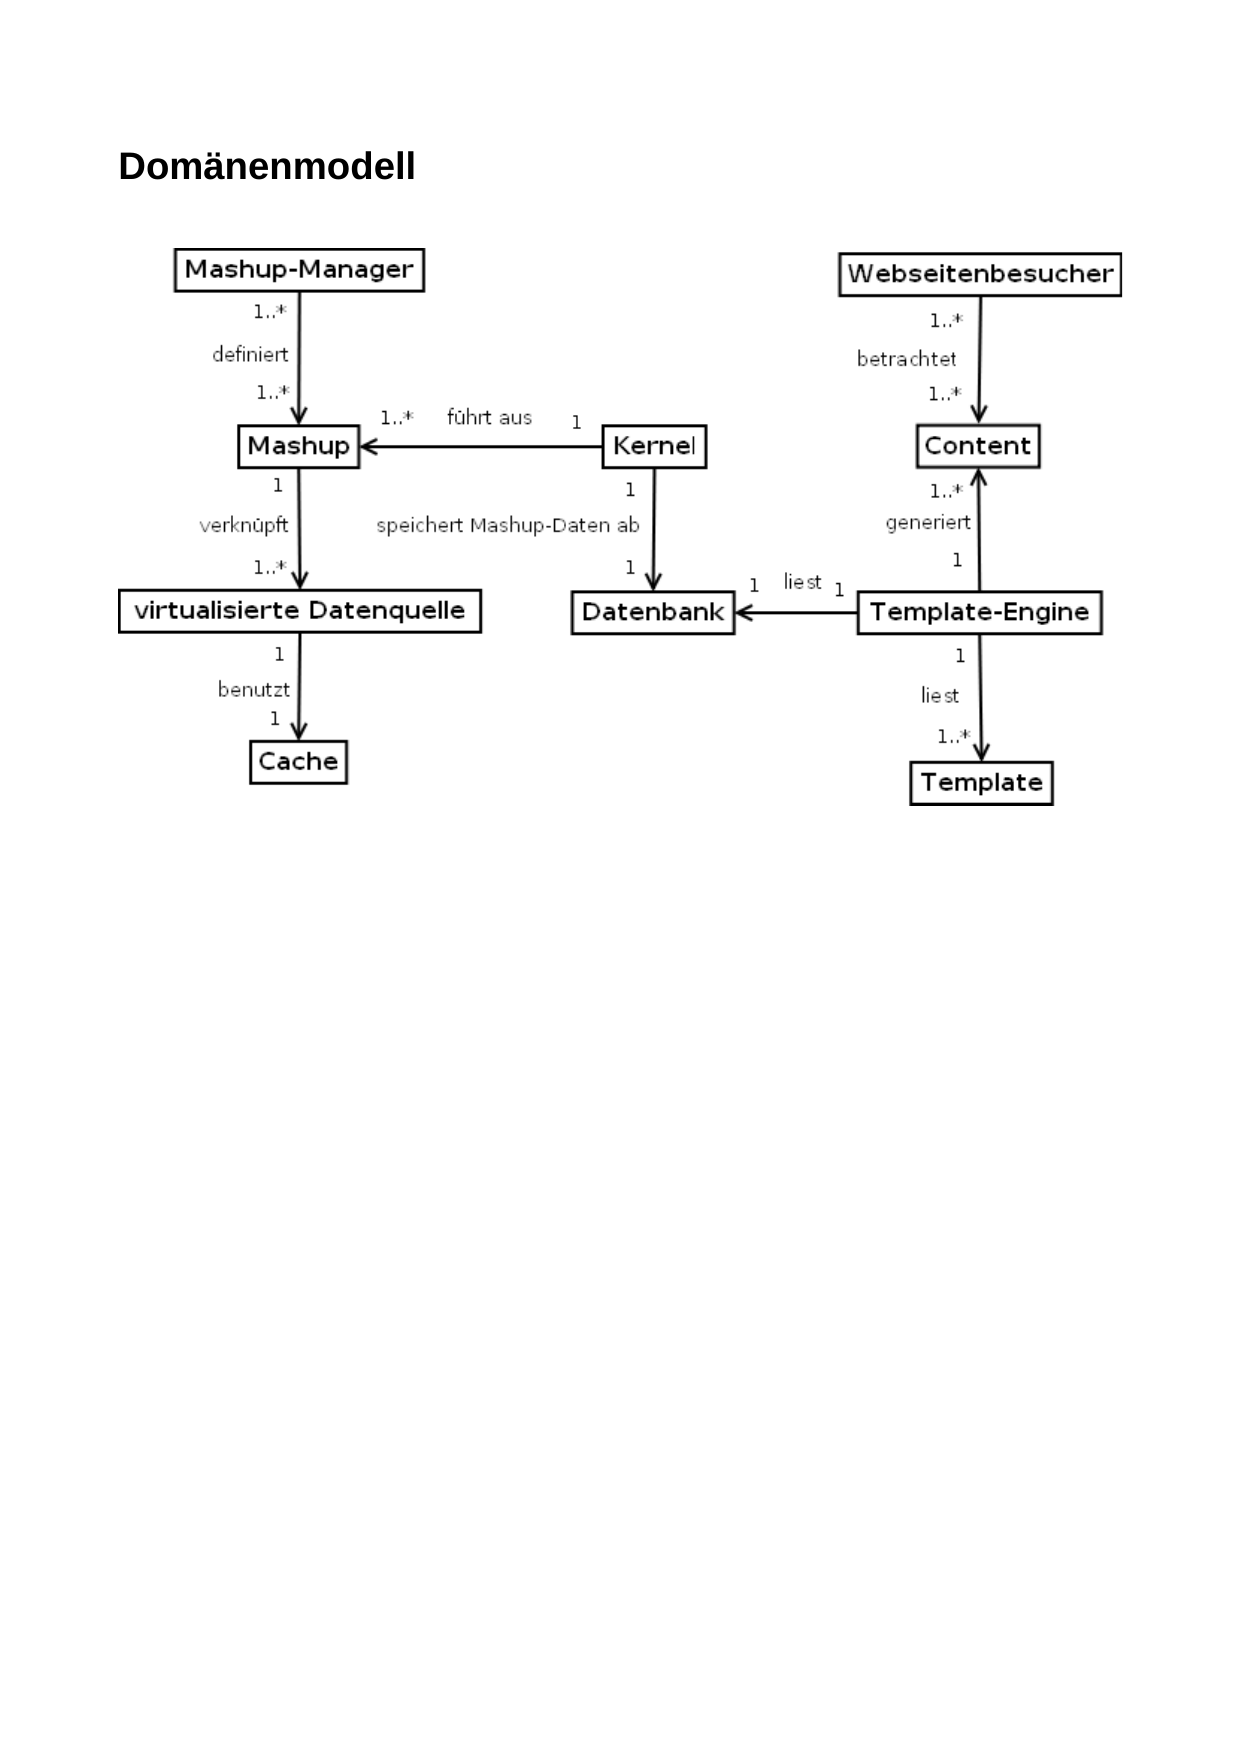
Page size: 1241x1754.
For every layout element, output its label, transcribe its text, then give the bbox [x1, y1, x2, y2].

picture [118, 248, 1123, 806]
subtitle Domänenmodell [118, 143, 1122, 187]
